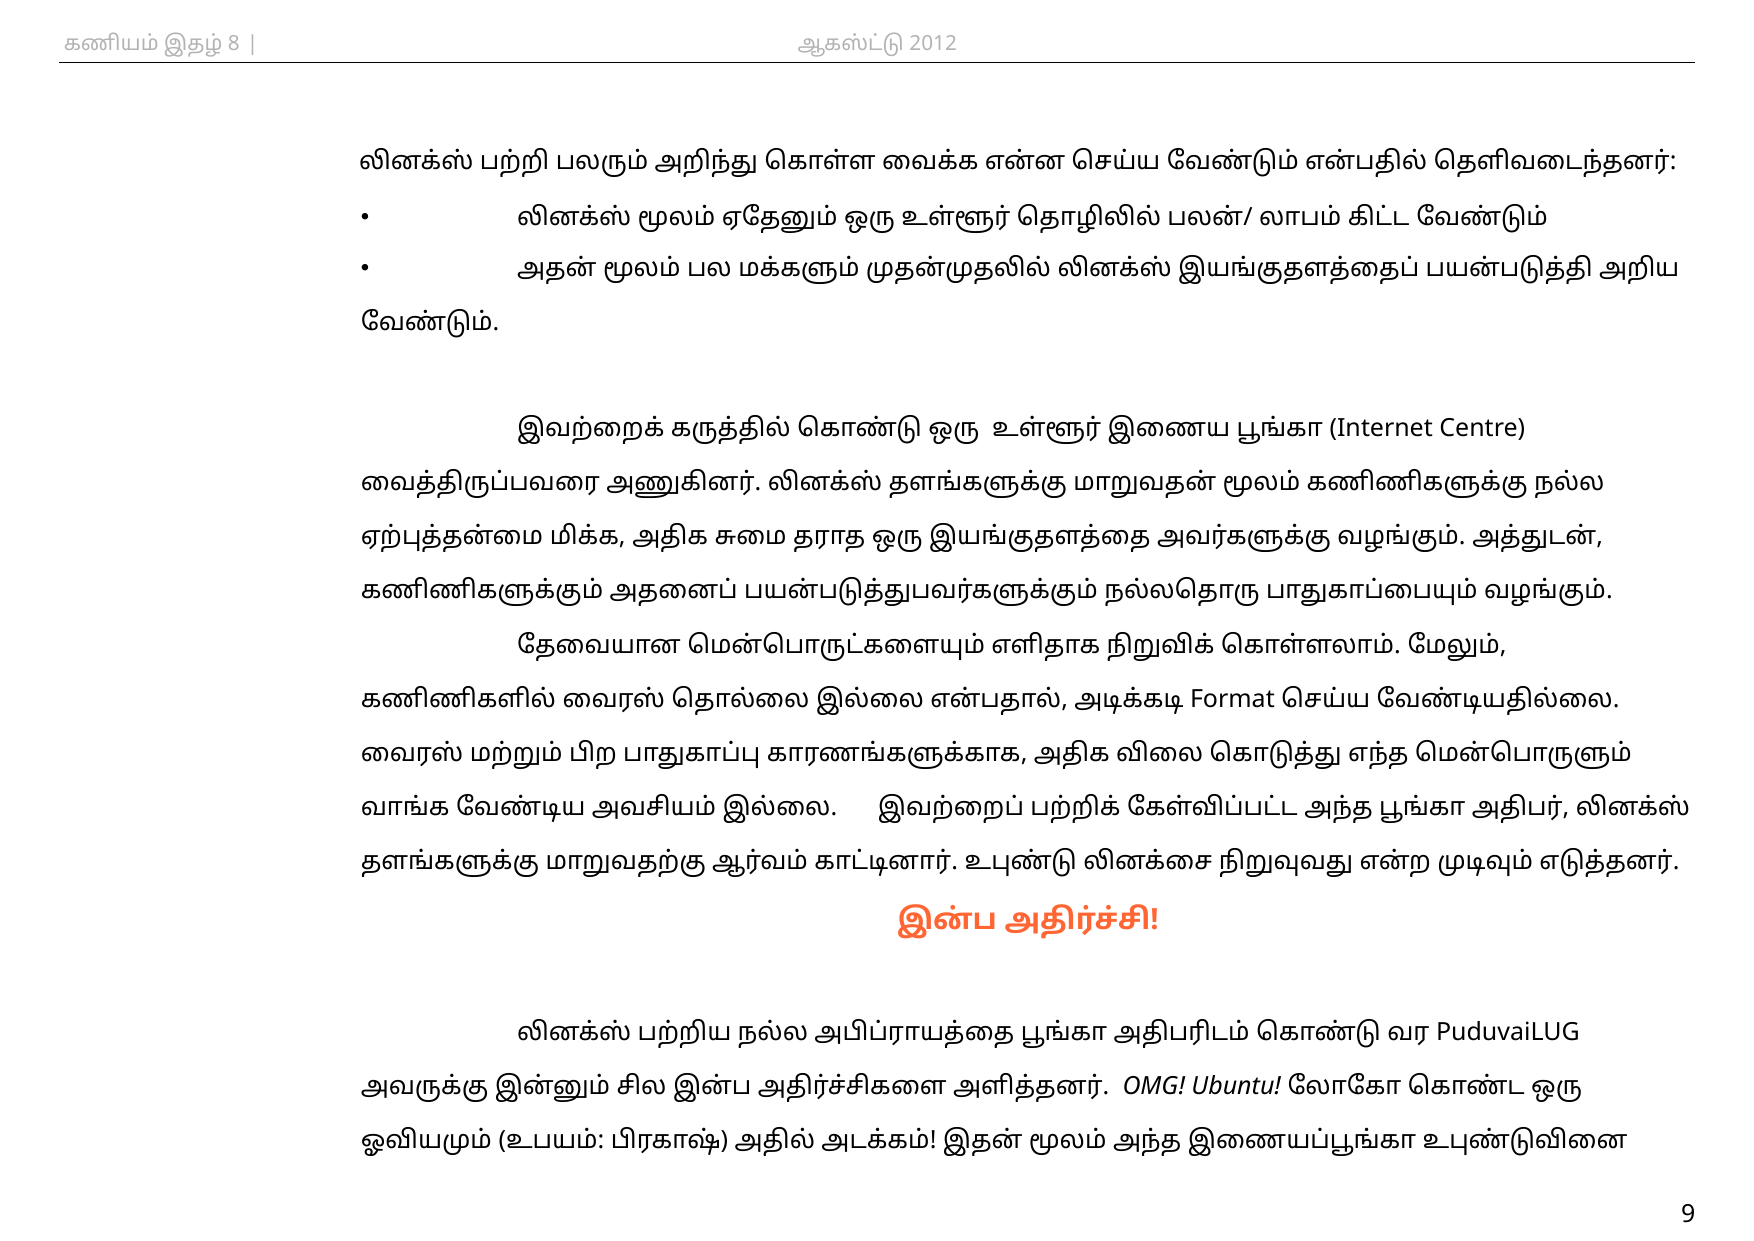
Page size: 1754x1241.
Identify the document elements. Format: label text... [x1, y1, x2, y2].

list இவற்றைக் கருத்தில் கொண்டு ஒரு உள்ளூர் இணைய பூங்கா (Internet Centre) வைத்திருப்பவரை அணுகினர். லினக்ஸ் தளங்களுக்கு மாறுவதன் மூலம் கணிணிகளுக்கு நல்ல ஏற்புத்தன்மை மிக்க, அதிக சுமை தராத ஒரு இயங்குதளத்தை அவர்களுக்கு வழங்கும். அத்துடன், கணிணிகளுக்கும் அதனைப் பயன்படுத்துபவர்களுக்கும் நல்லதொரு பாதுகாப்பையும் வழங்கும். [361, 410, 1695, 609]
list லினக்ஸ் மூலம் ஏதேனும் ஒரு உள்ளூர் தொழிலில் பலன்/ லாபம் கிட்ட வேண்டும் [361, 198, 1695, 235]
text தேவையான மென்பொருட்களையும் எளிதாக நிறுவிக் கொள்ளலாம். மேலும், கணிணிகளில் வைரஸ் தொல்லை இல்லை என்பதால், அடிக்கடி Format செய்ய வேண்டியதில்லை. வைரஸ் மற்றும் பிற பாதுகாப்பு காரணங்களுக்காக, அதிக விலை கொடுத்து எந்த மென்பொருளும் வாங்க வேண்டிய அவசியம் இல்லை. இவற்றைப் பற்றிக் கேள்விப்பட்ட அந்த பூங்கா அதிபர், லினக்ஸ் தளங்களுக்கு மாறுவதற்கு ஆர்வம் காட்டினார். உபுண்டு லினக்சை நிறுவுவது என்ற முடிவும் எடுத்தனர். [361, 627, 1695, 880]
text இன்ப அதிர்ச்சி! [361, 898, 1695, 941]
text லினக்ஸ் பற்றிய நல்ல அபிப்ராயத்தை பூங்கா அதிபரிடம் கொண்டு வர PuduvaiLUG அவருக்கு இன்னும் சில இன்ப அதிர்ச்சிகளை அளித்தனர். OMG! Ubuntu! லோகோ கொண்ட ஒரு ஓவியமும் (உபயம்: பிரகாஷ்) அதில் அடக்கம்! இதன் மூலம் அந்த இணையப்பூங்கா உபுண்டுவினை [361, 1014, 1695, 1159]
list அதன் மூலம் பல மக்களும் முதன்முதலில் லினக்ஸ் இயங்குதளத்தைப் பயன்படுத்தி அறிய வேண்டும். [361, 254, 1695, 340]
text லினக்ஸ் பற்றி பலரும் அறிந்து கொள்ள வைக்க என்ன செய்ய வேண்டும் என்பதில் தெளிவடைந்தனர்: [359, 143, 1695, 180]
